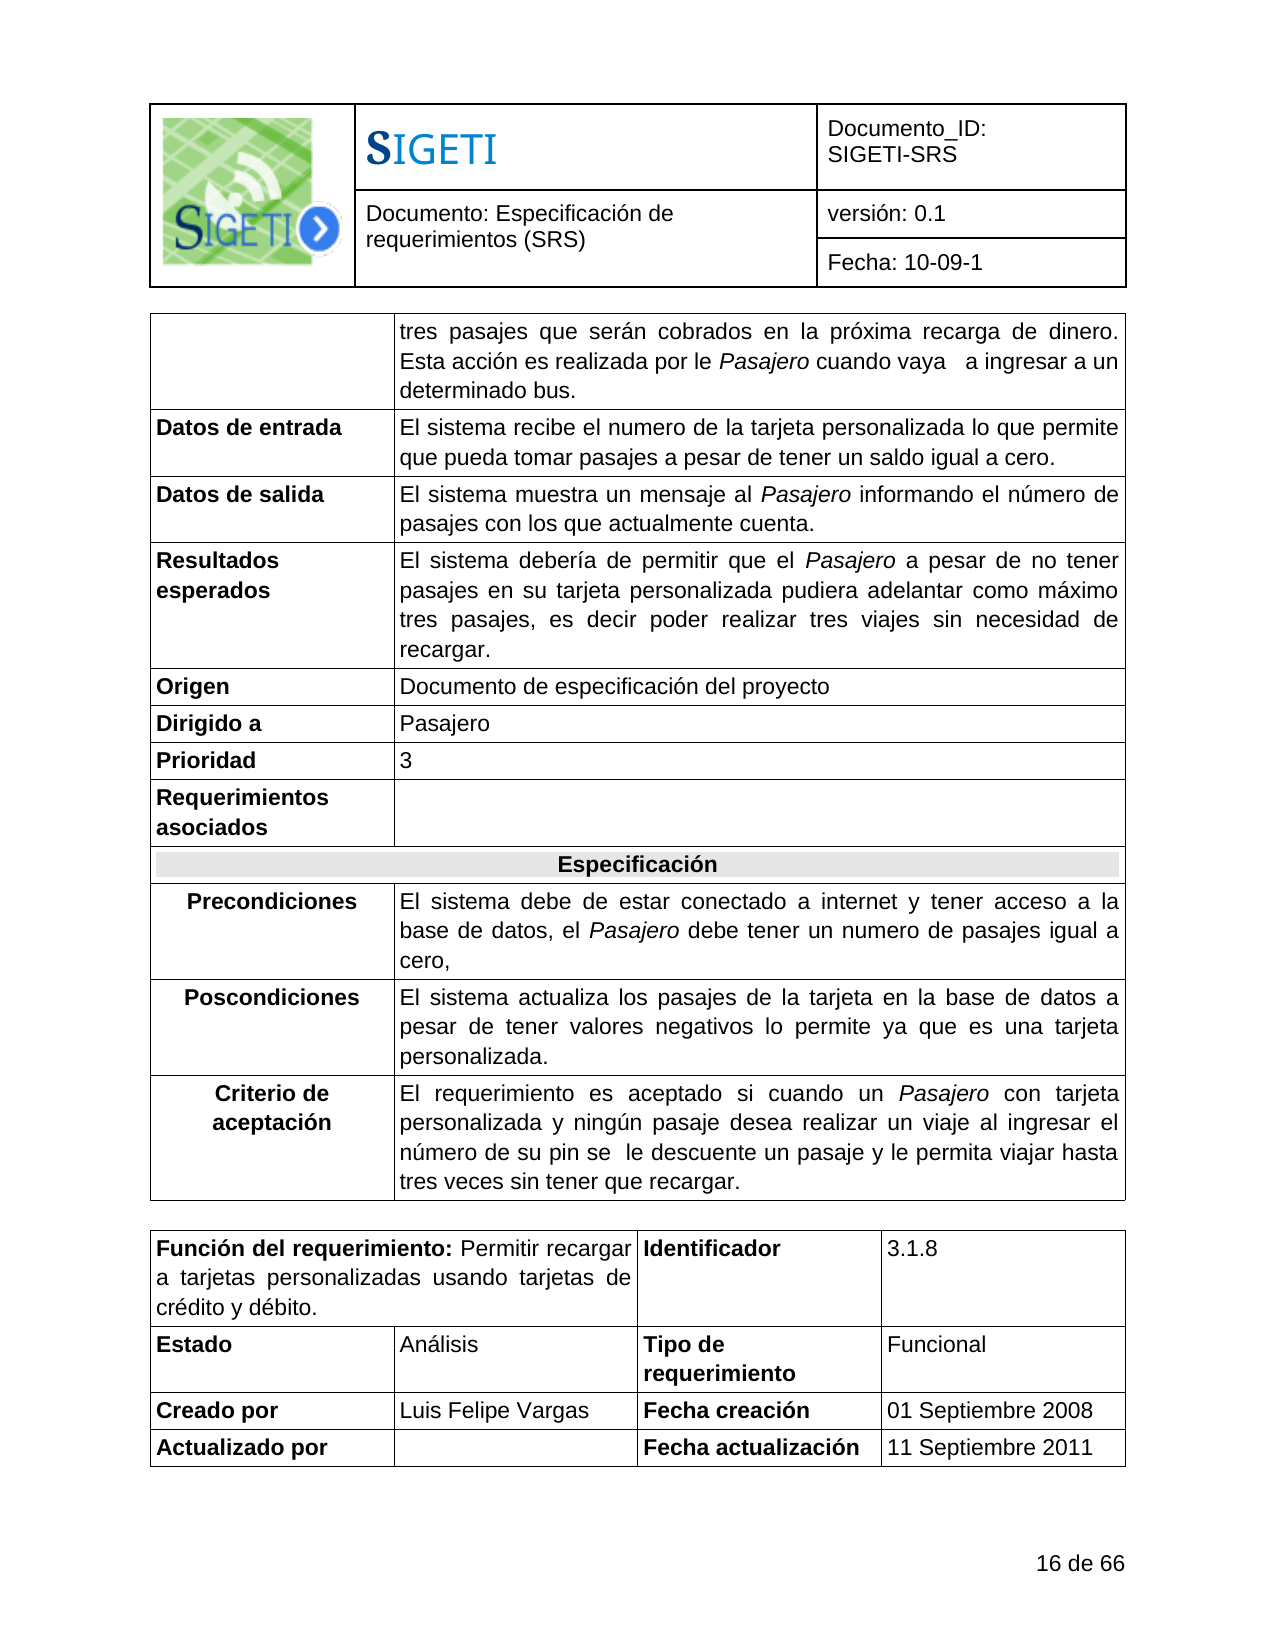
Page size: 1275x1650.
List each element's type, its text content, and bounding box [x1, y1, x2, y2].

table_cell El sistema debería de permitir que el Pasajero a pesar de no tener pasajes en su tarjeta personalizada pudiera adelantar como máximo tres pasajes, es decir poder realizar tres viajes sin necesidad de recargar. [395, 543, 1125, 668]
table_cell El requerimiento es aceptado si cuando un Pasajero con tarjeta personalizada y ningún pasaje desea realizar un viaje al ingresar el número de su pin se le descuente un pasaje y le permita viajar hasta tres veces sin tener que recargar. [395, 1076, 1125, 1200]
table_cell 3 [395, 743, 1125, 779]
table_cell Datos de salida [151, 477, 394, 542]
table_cell Creado por [151, 1393, 394, 1429]
table_cell Funcional [882, 1327, 1125, 1392]
table_cell Documento de especificación del proyecto [395, 669, 1125, 705]
table_cell El sistema muestra un mensaje al Pasajero informando el número de pasajes con los que actualmente cuenta. [395, 477, 1125, 542]
table_cell Poscondiciones [151, 980, 394, 1075]
table_cell Actualizado por [151, 1430, 394, 1466]
table_cell Resultados esperados [151, 543, 394, 668]
table_header 3.1.8 [882, 1231, 1125, 1326]
table_cell Criterio de aceptación [151, 1076, 394, 1200]
picture [162, 118, 343, 266]
table_cell 01 Septiembre 2008 [882, 1393, 1125, 1429]
table_cell El sistema recibe el numero de la tarjeta personalizada lo que permite que pueda tomar pasajes a pesar de tener un saldo igual a cero. [395, 410, 1125, 476]
table_cell Fecha creación [638, 1393, 881, 1429]
table_cell tres pasajes que serán cobrados en la próxima recarga de dinero. Esta acción es realizada por le Pasajero cuando vaya a ingresar a un determinado bus. [395, 314, 1125, 409]
table_cell Estado [151, 1327, 394, 1392]
table_cell Origen [151, 669, 394, 705]
table_cell Precondiciones [151, 884, 394, 979]
table_cell Dirigido a [151, 706, 394, 742]
table_cell Fecha actualización [638, 1430, 881, 1466]
table_header Identificador [638, 1231, 881, 1326]
table_cell Datos de entrada [151, 410, 394, 476]
table_cell Luis Felipe Vargas [395, 1393, 637, 1429]
table_cell [395, 1430, 637, 1466]
table_header Función del requerimiento: Permitir recargar a tarjetas personalizadas usando tarjetas de crédito y débito. [151, 1231, 637, 1326]
table_cell Pasajero [395, 706, 1125, 742]
table_cell Tipo de requerimiento [638, 1327, 881, 1392]
table_cell Prioridad [151, 743, 394, 779]
table_cell Requerimientos asociados [151, 780, 394, 846]
table_cell [395, 780, 1125, 846]
table_cell Especificación [151, 847, 1125, 883]
table_cell [151, 314, 394, 409]
table_cell El sistema actualiza los pasajes de la tarjeta en la base de datos a pesar de tener valores negativos lo permite ya que es una tarjeta personalizada. [395, 980, 1125, 1075]
table_cell Análisis [395, 1327, 637, 1392]
table_cell El sistema debe de estar conectado a internet y tener acceso a la base de datos, el Pasajero debe tener un numero de pasajes igual a cero, [395, 884, 1125, 979]
table_cell 11 Septiembre 2011 [882, 1430, 1125, 1466]
